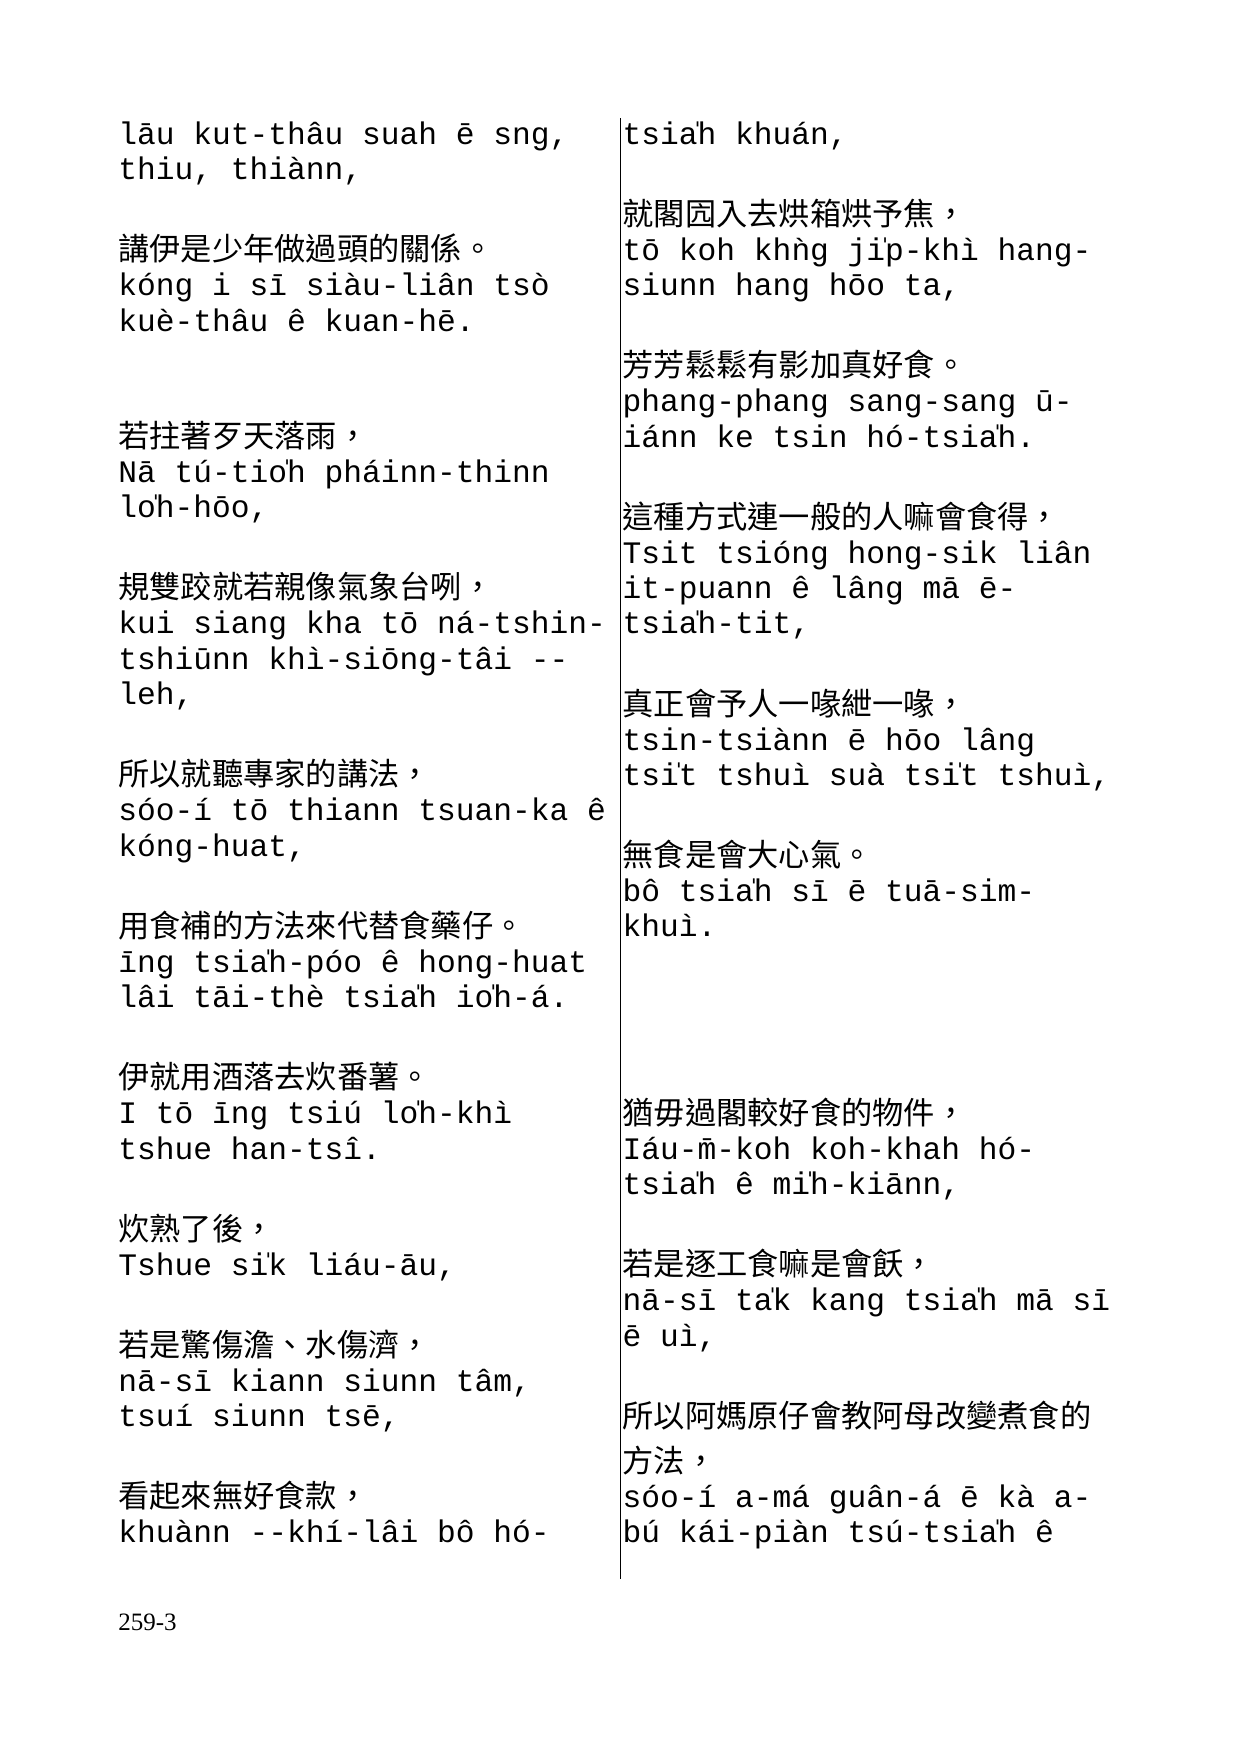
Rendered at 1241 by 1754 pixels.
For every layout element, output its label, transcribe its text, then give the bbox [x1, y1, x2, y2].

text 所以就聽專家的講法， [118, 749, 618, 795]
text Nā tú-tio̍h pháinn-thinn lo̍h-hōo, [118, 456, 618, 527]
text nā-sī kiann siunn tâm, tsuí siunn tsē, [118, 1365, 618, 1436]
text 若是驚傷澹、水傷濟， [118, 1320, 618, 1365]
text sóo-í a-má guân-á ē kà a-bú kái-piàn tsú-tsia̍h ê [622, 1481, 1122, 1552]
text tsia̍h khuán, [622, 118, 1122, 153]
text kóng i sī siàu-liân tsò kuè-thâu ê kuan-hē. [118, 269, 618, 340]
text bô tsia̍h sī ē tuā-sim-khuì. [622, 875, 1122, 946]
text 無食是會大心氣。 [622, 830, 1122, 875]
text Tsit tsióng hong-sik liân it-puann ê lâng mā ē-tsia̍h-tit, [622, 537, 1122, 643]
text 真正會予人一喙紲一喙， [622, 679, 1122, 724]
text tsin-tsiànn ē hōo lâng tsi̍t tshuì suà tsi̍t tshuì, [622, 724, 1122, 795]
text 講伊是少年做過頭的關係。 [118, 224, 618, 269]
text īng tsia̍h-póo ê hong-huat lâi tāi-thè tsia̍h io̍h-á. [118, 946, 618, 1017]
text tō koh khǹg ji̍p-khì hang-siunn hang hōo ta, [622, 234, 1122, 305]
text Iáu-m̄-koh koh-khah hó-tsia̍h ê mi̍h-kiānn, [622, 1133, 1122, 1204]
text khuànn --khí-lâi bô hó- [118, 1517, 618, 1552]
text 所以阿媽原仔會教阿母改變煮食的方法， [622, 1391, 1122, 1481]
text sóo-í tō thiann tsuan-ka ê kóng-huat, [118, 795, 618, 866]
text 芳芳鬆鬆有影加真好食。 [622, 340, 1122, 386]
text phang-phang sang-sang ū-iánn ke tsin hó-tsia̍h. [622, 386, 1122, 456]
text 用食補的方法來代替食藥仔。 [118, 901, 618, 946]
text 規雙跤就若親像氣象台咧， [118, 563, 618, 608]
text 看起來無好食款， [118, 1471, 618, 1517]
text lāu kut-thâu suah ē sng, thiu, thiànn, [118, 118, 618, 189]
text kui siang kha tō ná-tshin-tshiūnn khì-siōng-tâi --leh, [118, 608, 618, 714]
text nā-sī ta̍k kang tsia̍h mā sī ē uì, [622, 1284, 1122, 1355]
text 若是逐工食嘛是會飫， [622, 1239, 1122, 1284]
text 就閣囥入去烘箱烘予焦， [622, 189, 1122, 234]
text Tshue si̍k liáu-āu, [118, 1249, 618, 1284]
text 炊熟了後， [118, 1204, 618, 1249]
text 若拄著歹天落雨， [118, 411, 618, 456]
text 伊就用酒落去炊番薯。 [118, 1052, 618, 1098]
text 猶毋過閣較好食的物件， [622, 1088, 1122, 1133]
text I tō īng tsiú lo̍h-khì tshue han-tsî. [118, 1098, 618, 1168]
text 這種方式連一般的人嘛會食得， [622, 492, 1122, 537]
